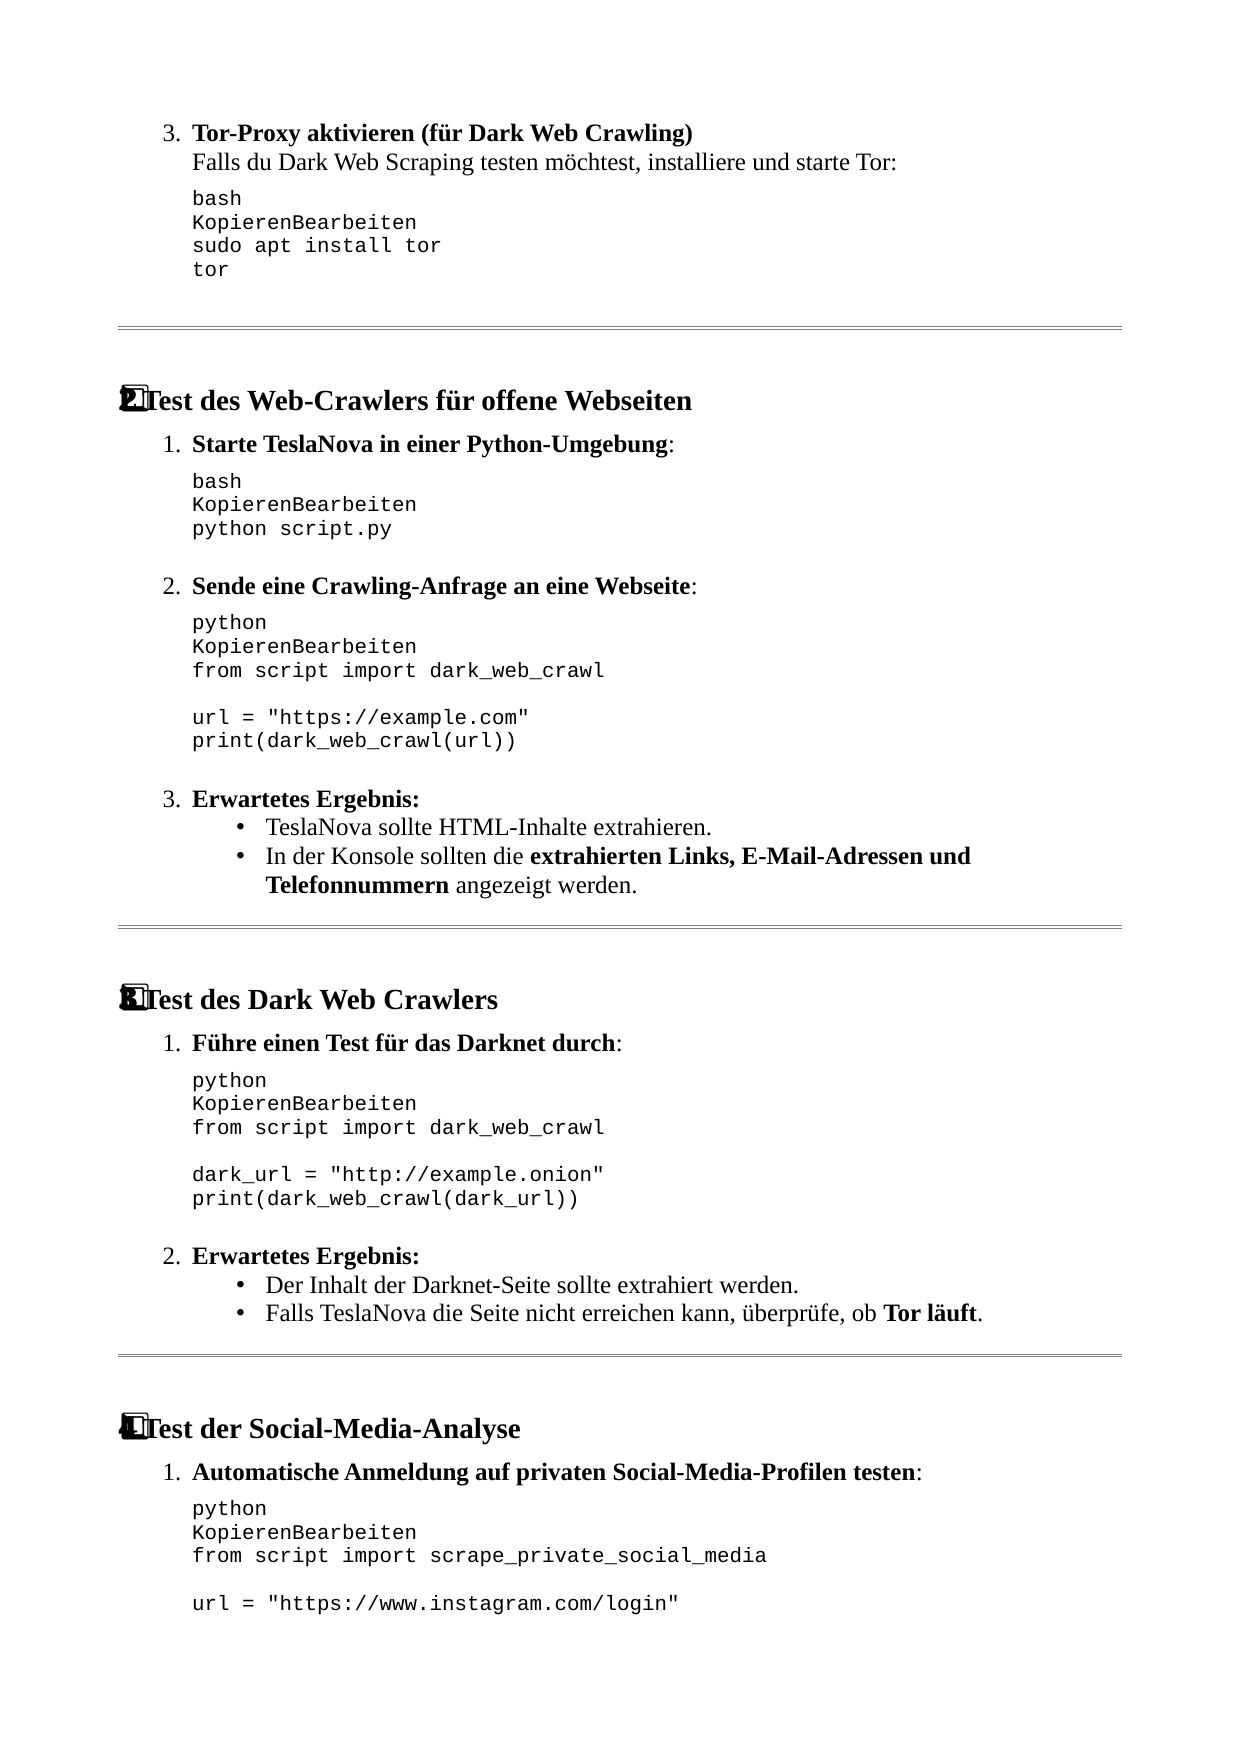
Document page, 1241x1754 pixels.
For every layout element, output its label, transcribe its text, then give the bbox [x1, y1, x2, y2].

list bash [162, 471, 1122, 494]
list python [162, 1069, 1122, 1093]
list from script import dark_web_crawl [162, 1117, 1122, 1141]
list KopierenBearbeiten [162, 636, 1122, 659]
list url = "https://example.com" [162, 707, 1122, 731]
list print(dark_web_crawl(dark_url)) [162, 1188, 1122, 1211]
subtitle 2️⃣ Test des Web-Crawlers für offene Webseiten [118, 383, 1122, 417]
list Starte TeslaNova in einer Python-Umgebung: [162, 429, 1122, 458]
list from script import scrape_private_social_media [162, 1545, 1122, 1569]
list sudo apt install tor [162, 235, 1122, 259]
list TeslaNova sollte HTML-Inhalte extrahieren. [236, 812, 1122, 841]
list python script.py [162, 518, 1122, 542]
list KopierenBearbeiten [162, 212, 1122, 235]
list python [162, 1498, 1122, 1522]
list KopierenBearbeiten [162, 494, 1122, 518]
list print(dark_web_crawl(url)) [162, 731, 1122, 754]
list Erwartetes Ergebnis: [162, 784, 1122, 812]
list Tor-Proxy aktivieren (für Dark Web Crawling) Falls du Dark Web Scraping testen möchtest, installiere und starte Tor: [162, 118, 1122, 176]
list bash [162, 188, 1122, 212]
list Der Inhalt der Darknet-Seite sollte extrahiert werden. [236, 1270, 1122, 1298]
list from script import dark_web_crawl [162, 659, 1122, 683]
list In der Konsole sollten die extrahierten Links, E-Mail-Adressen und Telefonnummern angezeigt werden. [236, 841, 1122, 899]
list Automatische Anmeldung auf privaten Social-Media-Profilen testen: [162, 1457, 1122, 1486]
list python [162, 612, 1122, 636]
list url = "https://www.instagram.com/login" [162, 1593, 1122, 1616]
list Sende eine Crawling-Anfrage an eine Webseite: [162, 571, 1122, 600]
subtitle 4️⃣ Test der Social-Media-Analyse [118, 1411, 1122, 1444]
list Falls TeslaNova die Seite nicht erreichen kann, überprüfe, ob Tor läuft. [236, 1298, 1122, 1327]
list KopierenBearbeiten [162, 1522, 1122, 1545]
list dark_url = "http://example.onion" [162, 1164, 1122, 1188]
list Erwartetes Ergebnis: [162, 1241, 1122, 1270]
subtitle 3️⃣ Test des Dark Web Crawlers [118, 982, 1122, 1016]
list KopierenBearbeiten [162, 1093, 1122, 1117]
list tor [162, 259, 1122, 283]
list Führe einen Test für das Darknet durch: [162, 1028, 1122, 1057]
